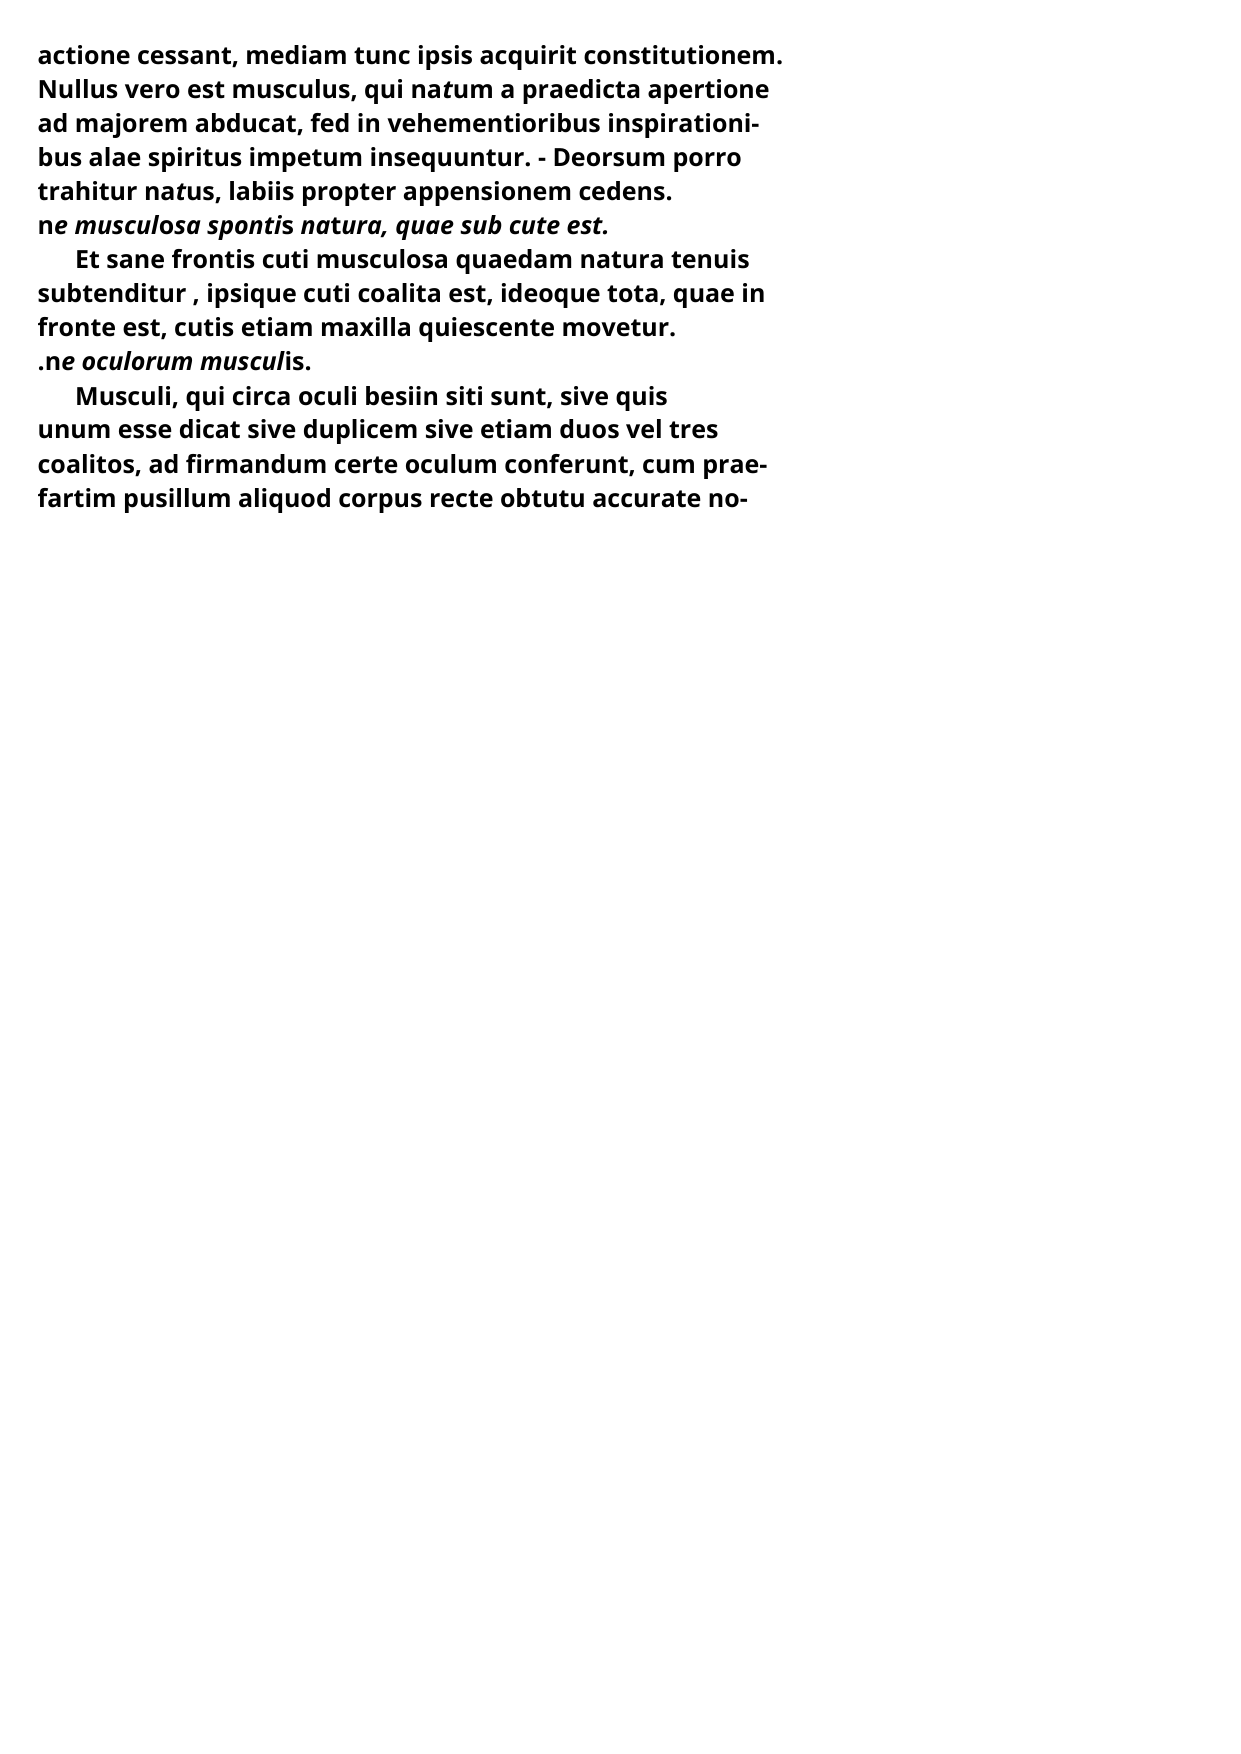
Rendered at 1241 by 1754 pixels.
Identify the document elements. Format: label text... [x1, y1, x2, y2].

text .ne oculorum musculis. [37, 344, 1203, 378]
text Et sane frontis cuti musculosa quaedam natura tenuis subtenditur , ipsique cuti coalita est, ideoque tota, quae in fronte est, cutis etiam maxilla quiescente movetur. [37, 242, 1203, 344]
text actione cessant, mediam tunc ipsis acquirit constitutionem. Nullus vero est musculus, qui natum a praedicta apertione ad majorem abducat, fed in vehementioribus inspirationi- bus alae spiritus impetum insequuntur. - Deorsum porro trahitur natus, labiis propter appensionem cedens. [37, 37, 1203, 208]
text Musculi, qui circa oculi besiin siti sunt, sive quis unum esse dicat sive duplicem sive etiam duos vel tres coalitos, ad firmandum certe oculum conferunt, cum prae- fartim pusillum aliquod corpus recte obtutu accurate no- [37, 378, 1203, 514]
text ne musculosa spontis natura, quae sub cute est. [37, 208, 1203, 242]
